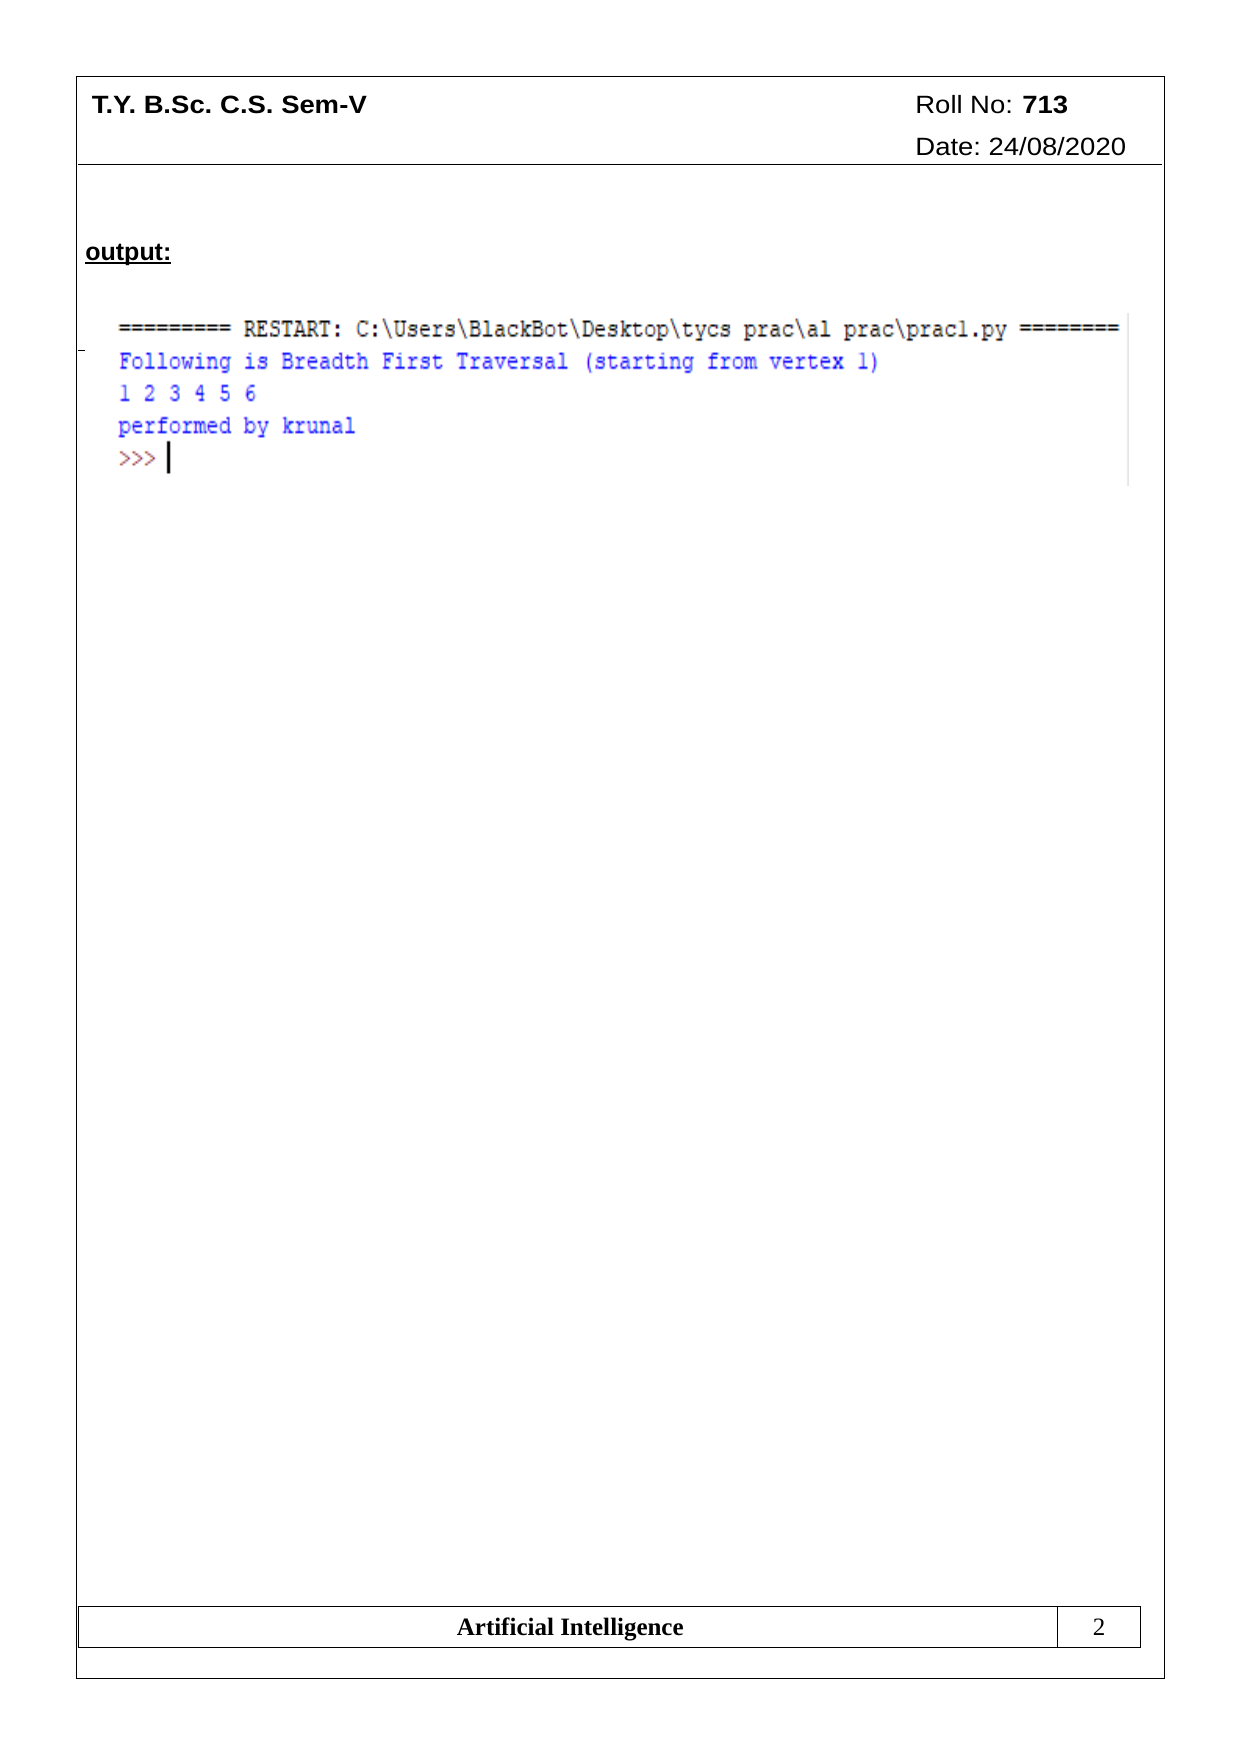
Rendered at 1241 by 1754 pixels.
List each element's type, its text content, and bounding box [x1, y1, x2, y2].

picture [111, 313, 1129, 486]
text output: [78, 237, 1156, 266]
